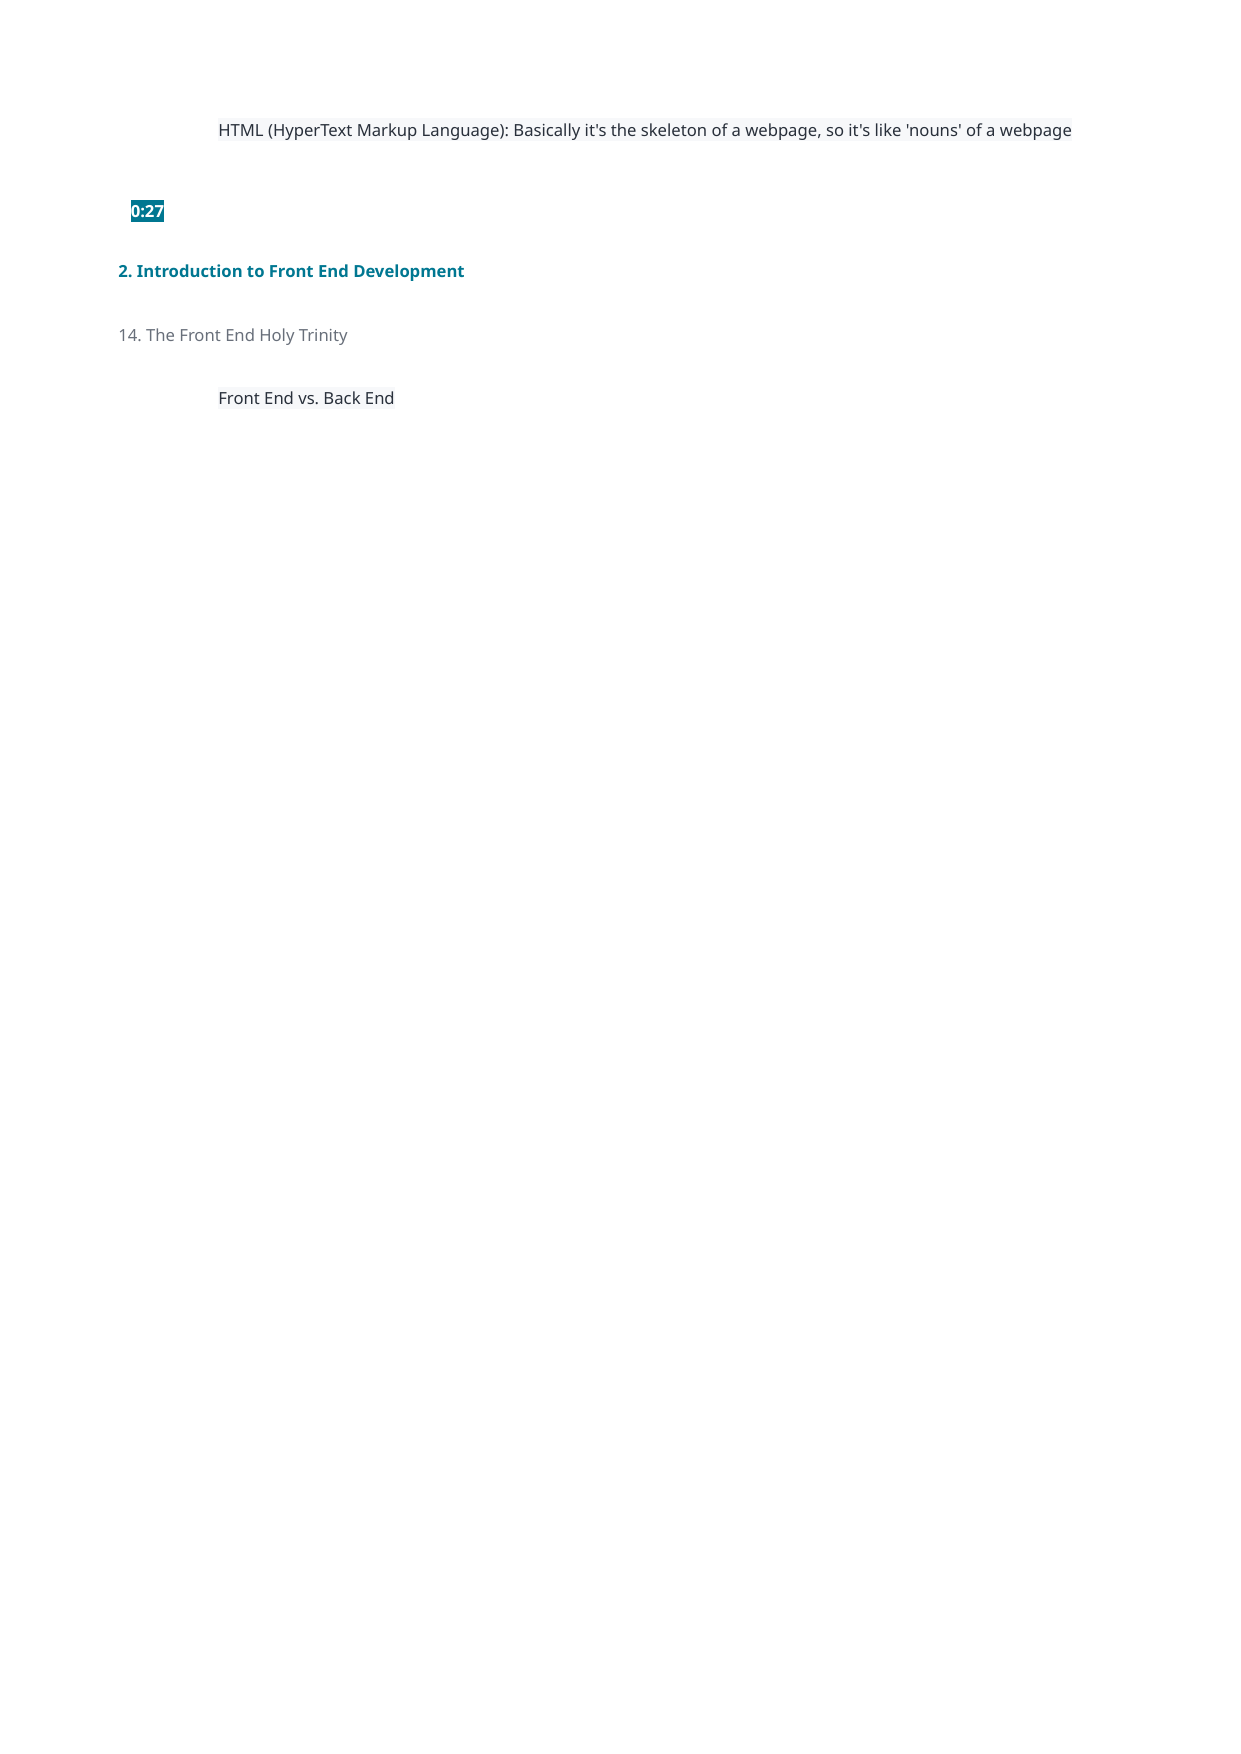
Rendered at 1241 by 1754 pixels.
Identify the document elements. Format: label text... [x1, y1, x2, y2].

text 14. The Front End Holy Trinity [118, 323, 1122, 346]
text HTML (HyperText Markup Language): Basically it's the skeleton of a webpage, so it's like 'nouns' of a webpage [218, 118, 1122, 141]
text 2. Introduction to Front End Development [118, 260, 1122, 282]
text 0:27 [131, 185, 1122, 222]
text Front End vs. Back End [218, 387, 1122, 409]
